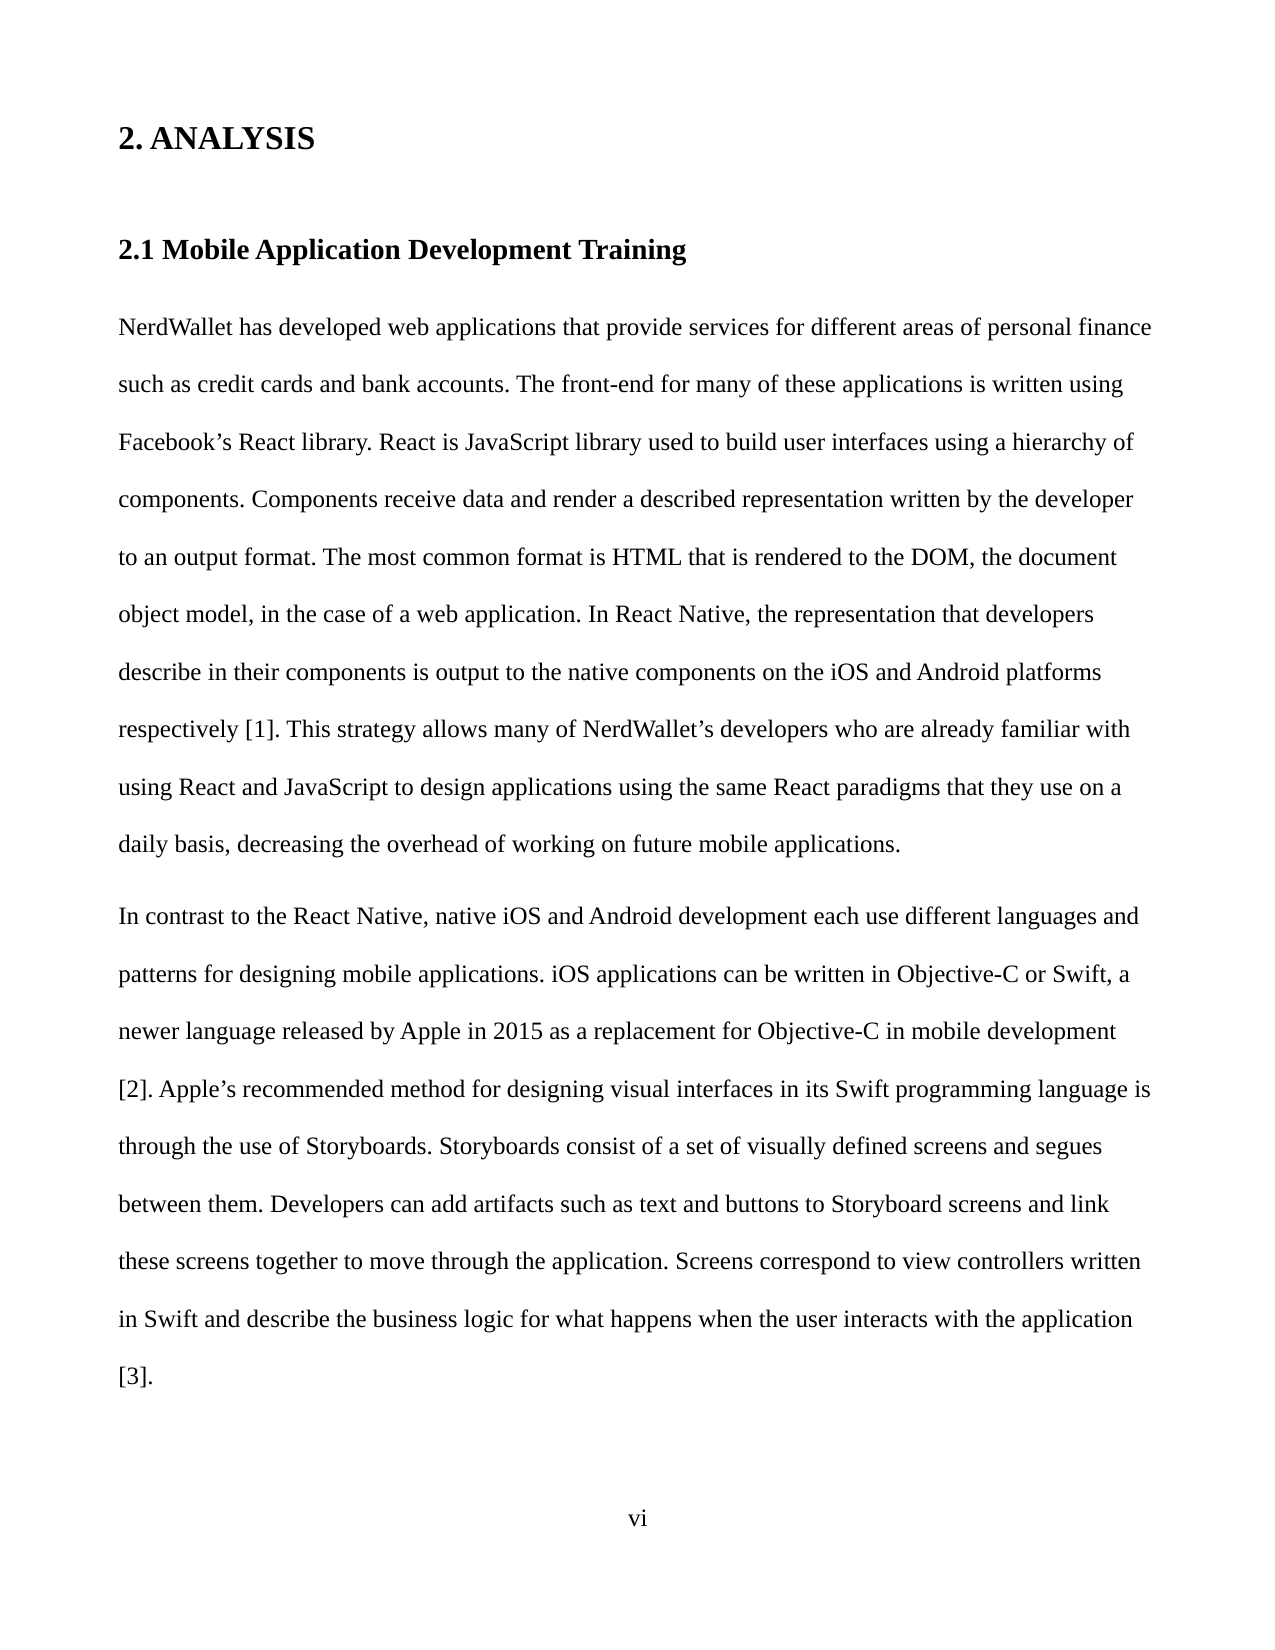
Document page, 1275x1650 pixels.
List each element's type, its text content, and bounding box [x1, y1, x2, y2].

subtitle 2.1 Mobile Application Development Training [118, 232, 1157, 266]
text NerdWallet has developed web applications that provide services for different areas of personal finance such as credit cards and bank accounts. The front-end for many of these applications is written using Facebook’s React library. React is JavaScript library used to build user interfaces using a hierarchy of components. Components receive data and render a described representation written by the developer to an output format. The most common format is HTML that is rendered to the DOM, the document object model, in the case of a web application. In React Native, the representation that developers describe in their components is output to the native components on the iOS and Android platforms respectively [1]. This strategy allows many of NerdWallet’s developers who are already familiar with using React and JavaScript to design applications using the same React paradigms that they use on a daily basis, decreasing the overhead of working on future mobile applications. [118, 312, 1157, 858]
subtitle 2. ANALYSIS [118, 118, 1157, 156]
text In contrast to the React Native, native iOS and Android development each use different languages and patterns for designing mobile applications. iOS applications can be written in Objective-C or Swift, a newer language released by Apple in 2015 as a replacement for Objective-C in mobile development [2]. Apple’s recommended method for designing visual interfaces in its Swift programming language is through the use of Storyboards. Storyboards consist of a set of visually defined screens and segues between them. Developers can add artifacts such as text and buttons to Storyboard screens and link these screens together to move through the application. Screens correspond to view controllers written in Swift and describe the business logic for what happens when the user interacts with the application [3]. [118, 901, 1157, 1390]
